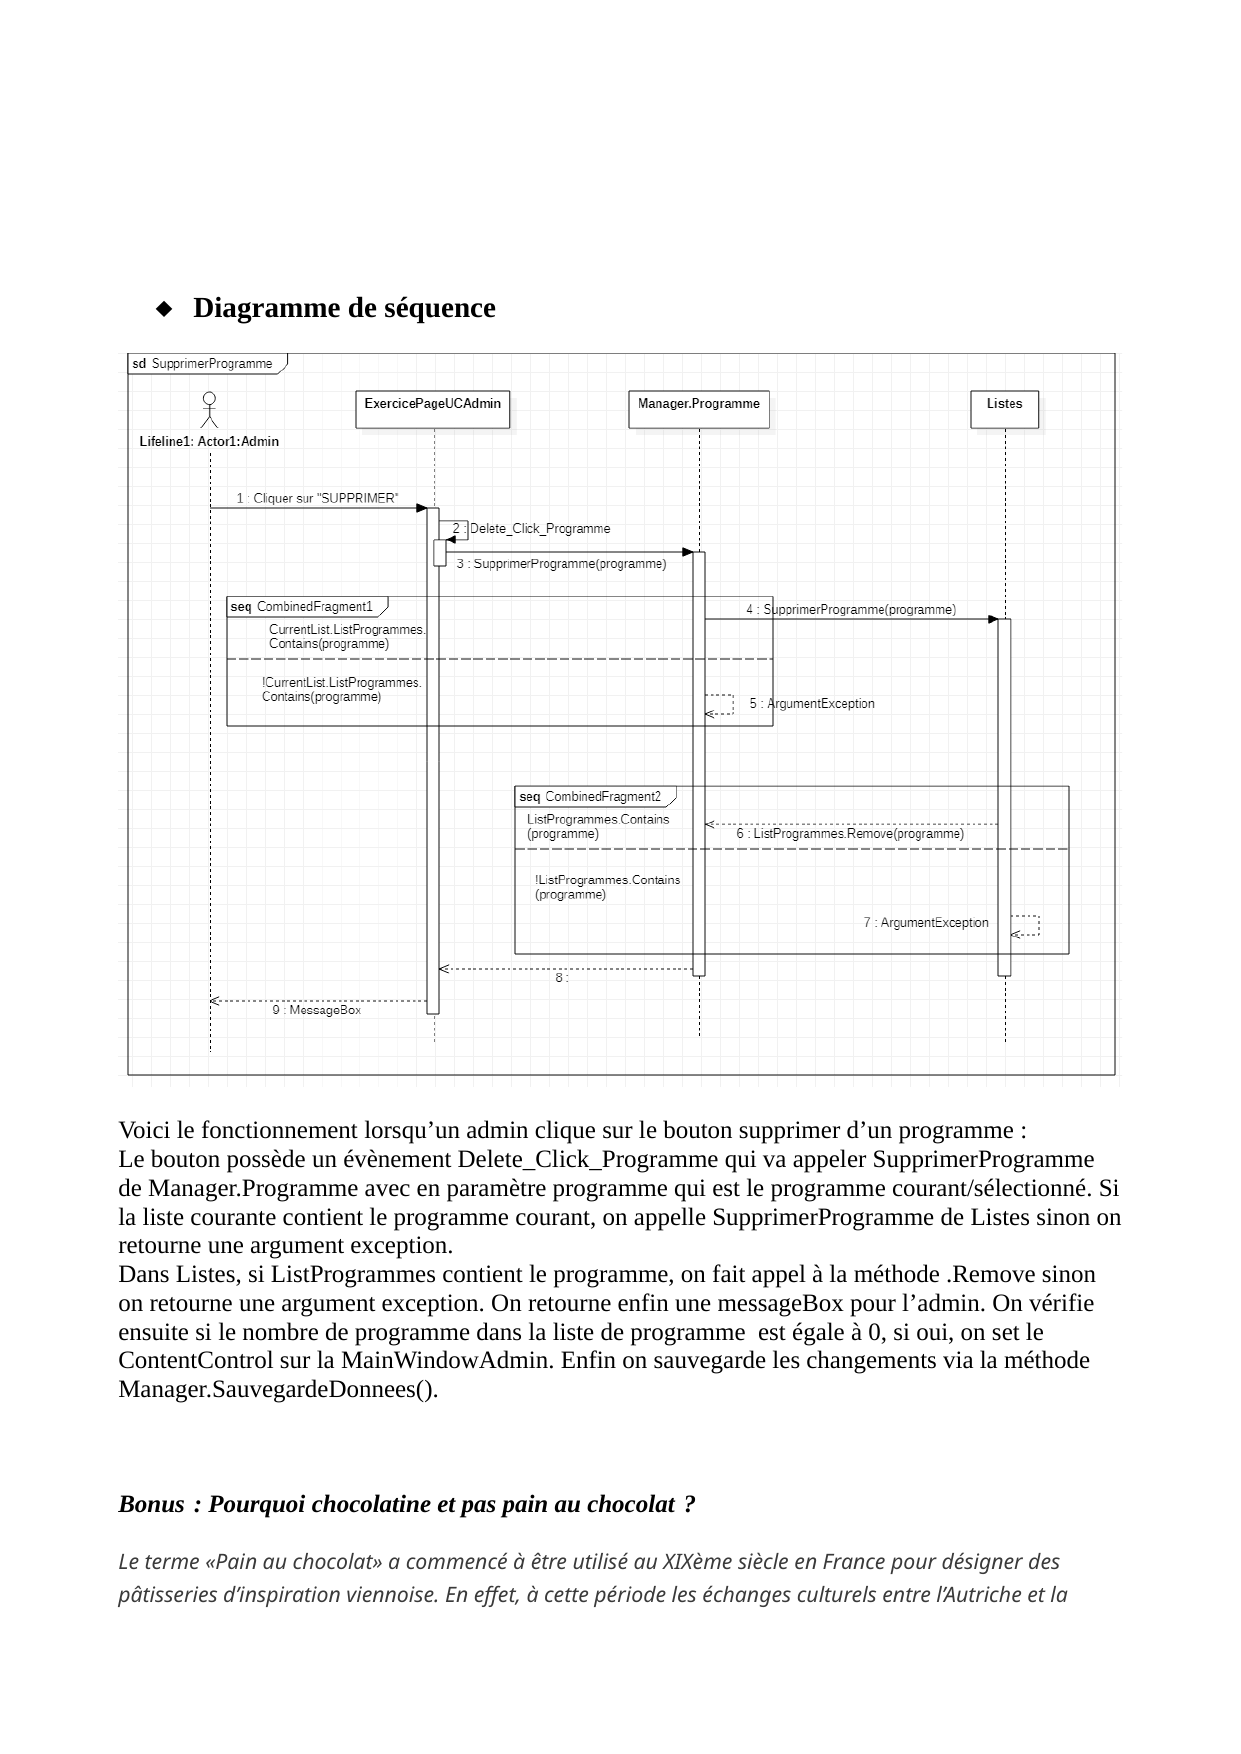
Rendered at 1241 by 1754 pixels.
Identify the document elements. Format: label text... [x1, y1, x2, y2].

list Diagramme de séquence [156, 291, 1122, 324]
text Voici le fonctionnement lorsqu’un admin clique sur le bouton supprimer d’un programme : [118, 1115, 1122, 1144]
picture [118, 353, 1123, 1087]
text Dans Listes, si ListProgrammes contient le programme, on fait appel à la méthode .Remove sinon on retourne une argument exception. On retourne enfin une messageBox pour l’admin. On vérifie ensuite si le nombre de programme dans la liste de programme est égale à 0, si oui, on set le ContentControl sur la MainWindowAdmin. Enfin on sauvegarde les changements via la méthode Manager.SauvegardeDonnees(). [118, 1259, 1122, 1403]
text Le terme «Pain au chocolat» a commencé à être utilisé au XIXème siècle en France pour désigner des pâtisseries d’inspiration viennoise. En effet, à cette période les échanges culturels entre l’Autriche et la [118, 1547, 1122, 1609]
text Le bouton possède un évènement Delete_Click_Programme qui va appeler SupprimerProgramme de Manager.Programme avec en paramètre programme qui est le programme courant/sélectionné. Si la liste courante contient le programme courant, on appelle SupprimerProgramme de Listes sinon on retourne une argument exception. [118, 1144, 1122, 1259]
text Bonus : Pourquoi chocolatine et pas pain au chocolat ? [118, 1489, 1122, 1518]
